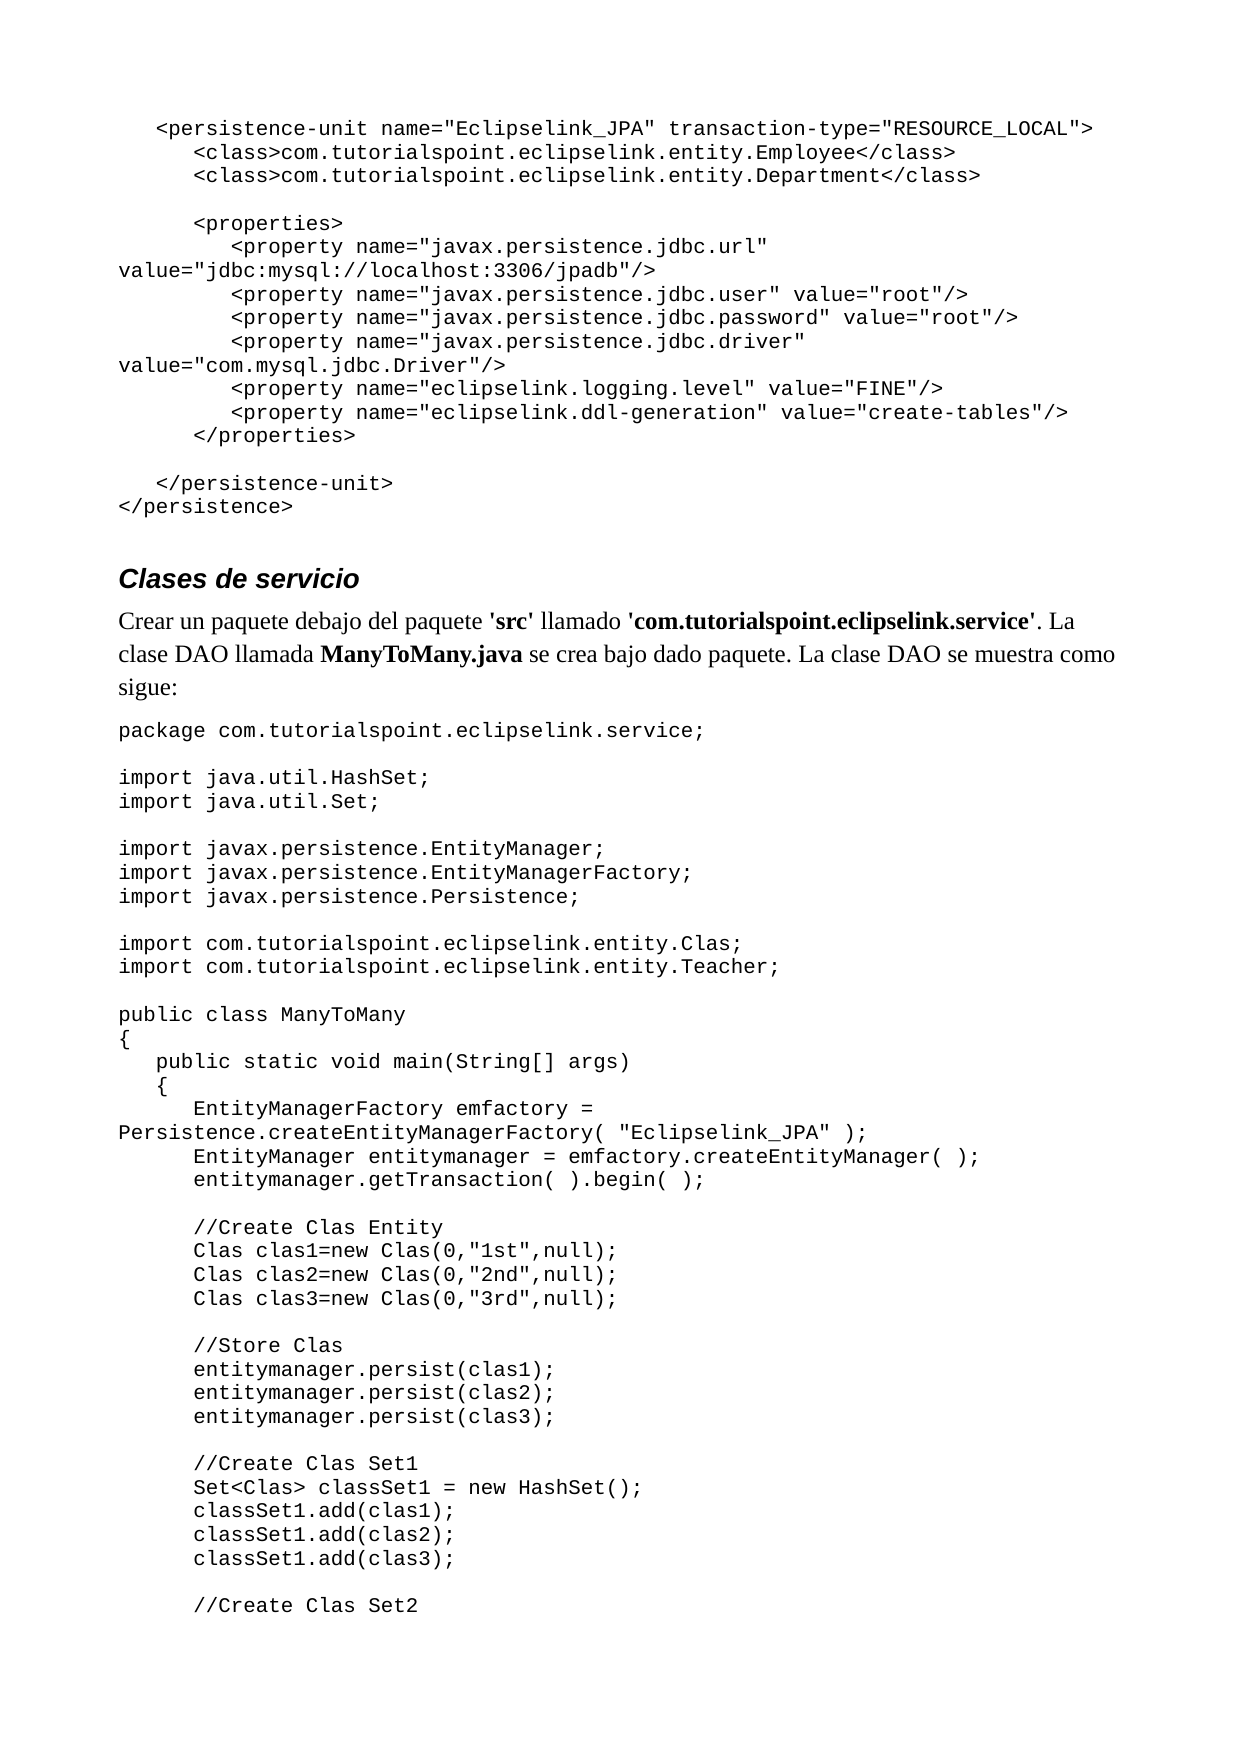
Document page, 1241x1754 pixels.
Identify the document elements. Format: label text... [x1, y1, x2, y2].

text Clas clas3=new Clas(0,"3rd",null); [118, 1288, 1122, 1311]
text <property name="javax.persistence.jdbc.password" value="root"/> [118, 307, 1122, 331]
text public static void main(String[] args) [118, 1051, 1122, 1075]
text <property name="eclipselink.ddl-generation" value="create-tables"/> [118, 402, 1122, 426]
text entitymanager.persist(clas3); [118, 1406, 1122, 1429]
text //Create Clas Entity [118, 1217, 1122, 1240]
text import com.tutorialspoint.eclipselink.entity.Clas; [118, 933, 1122, 957]
text entitymanager.getTransaction( ).begin( ); [118, 1169, 1122, 1193]
text import java.util.HashSet; [118, 767, 1122, 791]
text Set<Clas> classSet1 = new HashSet(); [118, 1477, 1122, 1500]
text Clas clas2=new Clas(0,"2nd",null); [118, 1264, 1122, 1288]
text package com.tutorialspoint.eclipselink.service; [118, 720, 1122, 744]
text <properties> [118, 213, 1122, 236]
text import java.util.Set; [118, 791, 1122, 815]
text //Create Clas Set2 [118, 1595, 1122, 1619]
text Clas clas1=new Clas(0,"1st",null); [118, 1240, 1122, 1264]
text import javax.persistence.EntityManager; [118, 838, 1122, 862]
text { [118, 1027, 1122, 1051]
text classSet1.add(clas3); [118, 1548, 1122, 1571]
text </persistence> [118, 496, 1122, 520]
text <property name="javax.persistence.jdbc.url" value="jdbc:mysql://localhost:3306/jpadb"/> [118, 236, 1122, 284]
text <persistence-unit name="Eclipselink_JPA" transaction-type="RESOURCE_LOCAL"> [118, 118, 1122, 142]
text Crear un paquete debajo del paquete 'src' llamado 'com.tutorialspoint.eclipselink.service'. La clase DAO llamada ManyToMany.java se crea bajo dado paquete. La clase DAO se muestra como sigue: [118, 606, 1122, 701]
text <property name="javax.persistence.jdbc.driver" value="com.mysql.jdbc.Driver"/> [118, 331, 1122, 378]
subtitle Clases de servicio [118, 562, 1122, 594]
text classSet1.add(clas2); [118, 1524, 1122, 1548]
text </properties> [118, 426, 1122, 449]
text classSet1.add(clas1); [118, 1500, 1122, 1524]
text <class>com.tutorialspoint.eclipselink.entity.Employee</class> [118, 142, 1122, 165]
text <property name="eclipselink.logging.level" value="FINE"/> [118, 378, 1122, 402]
text entitymanager.persist(clas2); [118, 1382, 1122, 1406]
text //Store Clas [118, 1335, 1122, 1358]
text <class>com.tutorialspoint.eclipselink.entity.Department</class> [118, 165, 1122, 189]
text EntityManagerFactory emfactory = Persistence.createEntityManagerFactory( "Eclipselink_JPA" ); [118, 1098, 1122, 1146]
text import javax.persistence.Persistence; [118, 886, 1122, 909]
text import com.tutorialspoint.eclipselink.entity.Teacher; [118, 957, 1122, 980]
text <property name="javax.persistence.jdbc.user" value="root"/> [118, 284, 1122, 307]
text EntityManager entitymanager = emfactory.createEntityManager( ); [118, 1146, 1122, 1169]
text public class ManyToMany [118, 1004, 1122, 1027]
text { [118, 1075, 1122, 1098]
text import javax.persistence.EntityManagerFactory; [118, 862, 1122, 886]
text //Create Clas Set1 [118, 1453, 1122, 1477]
text entitymanager.persist(clas1); [118, 1358, 1122, 1382]
text </persistence-unit> [118, 473, 1122, 496]
